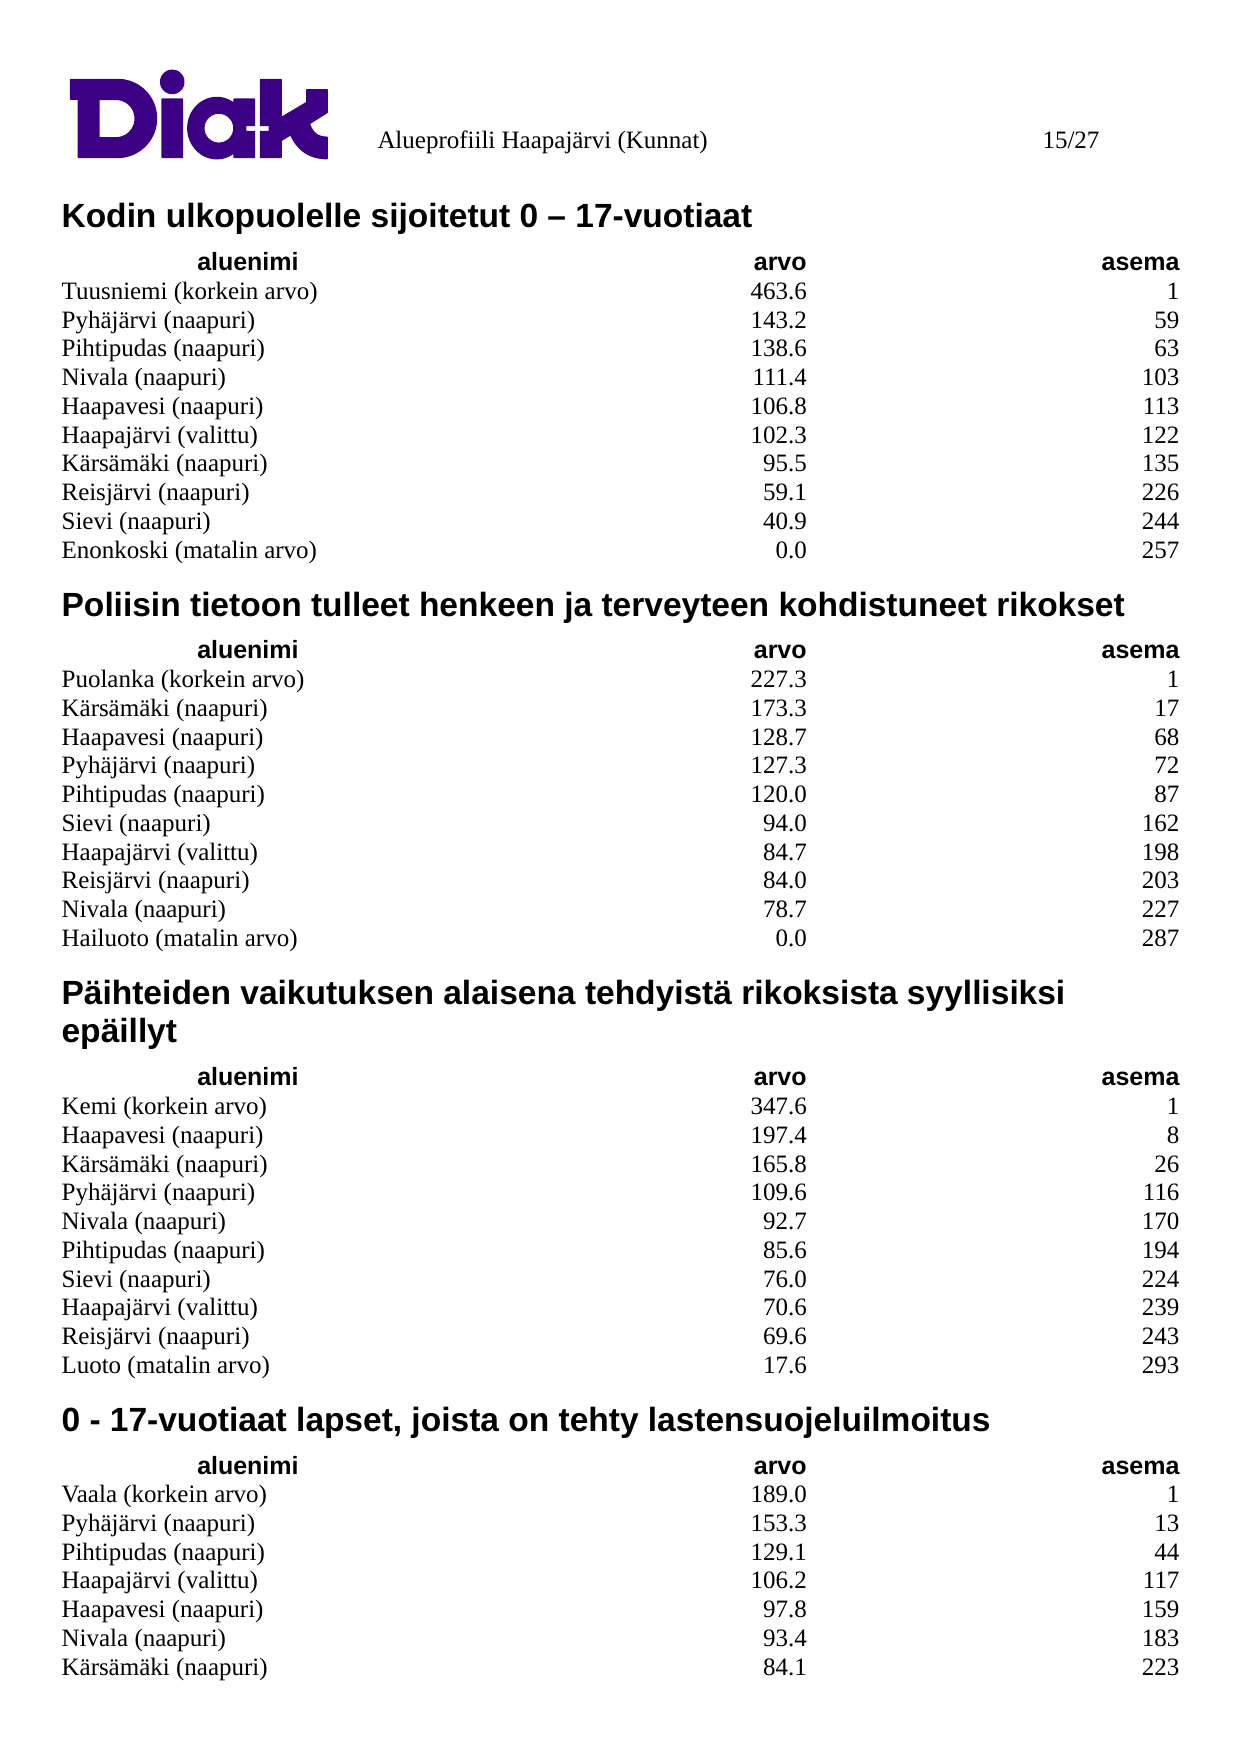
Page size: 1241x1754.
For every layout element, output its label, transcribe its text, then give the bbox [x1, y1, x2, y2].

table_cell 95.5 [434, 449, 806, 477]
table_header aluenimi [61, 636, 434, 664]
table_cell Kärsämäki (naapuri) [61, 693, 434, 722]
table_header aluenimi [61, 247, 434, 276]
table_cell 226 [806, 477, 1179, 506]
table_cell Kärsämäki (naapuri) [61, 1652, 434, 1681]
table_cell 189.0 [434, 1479, 806, 1508]
table_cell 59.1 [434, 477, 806, 506]
table_cell 0.0 [434, 923, 806, 952]
table_cell 109.6 [434, 1178, 806, 1206]
table_cell 1 [806, 276, 1179, 305]
table_cell 44 [806, 1537, 1179, 1566]
table_cell Puolanka (korkein arvo) [61, 664, 434, 693]
table_cell 102.3 [434, 420, 806, 448]
table_cell Kemi (korkein arvo) [61, 1091, 434, 1120]
table_header aluenimi [61, 1063, 434, 1091]
table_cell 69.6 [434, 1321, 806, 1350]
table_cell 1 [806, 664, 1179, 693]
table_cell 116 [806, 1178, 1179, 1206]
subtitle Päihteiden vaikutuksen alaisena tehdyistä rikoksista syyllisiksi epäillyt [61, 973, 1179, 1050]
table_cell 129.1 [434, 1537, 806, 1566]
table_cell 198 [806, 837, 1179, 866]
table_cell 463.6 [434, 276, 806, 305]
table_header asema [806, 636, 1179, 664]
table_cell Haapajärvi (valittu) [61, 837, 434, 866]
table_cell 197.4 [434, 1120, 806, 1149]
table_cell 87 [806, 779, 1179, 808]
table_cell 106.8 [434, 391, 806, 420]
table_cell Reisjärvi (naapuri) [61, 1321, 434, 1350]
table_cell 138.6 [434, 334, 806, 362]
subtitle Poliisin tietoon tulleet henkeen ja terveyteen kohdistuneet rikokset [61, 584, 1179, 623]
table_cell Nivala (naapuri) [61, 1206, 434, 1235]
table_cell 257 [806, 535, 1179, 563]
table_cell 85.6 [434, 1235, 806, 1264]
table_cell 59 [806, 305, 1179, 333]
table_cell Sievi (naapuri) [61, 506, 434, 535]
table_cell 127.3 [434, 751, 806, 779]
table_cell 76.0 [434, 1264, 806, 1292]
table_cell Hailuoto (matalin arvo) [61, 923, 434, 952]
table_cell 113 [806, 391, 1179, 420]
table_cell Pihtipudas (naapuri) [61, 1235, 434, 1264]
table_cell 120.0 [434, 779, 806, 808]
table_cell 92.7 [434, 1206, 806, 1235]
table_cell Kärsämäki (naapuri) [61, 449, 434, 477]
table_cell Haapavesi (naapuri) [61, 1594, 434, 1623]
table_cell 103 [806, 362, 1179, 391]
table_cell Sievi (naapuri) [61, 808, 434, 837]
table_cell 68 [806, 722, 1179, 751]
table_cell 287 [806, 923, 1179, 952]
table_header arvo [434, 1063, 806, 1091]
table_cell 97.8 [434, 1594, 806, 1623]
table_cell Nivala (naapuri) [61, 1623, 434, 1652]
table_cell Pyhäjärvi (naapuri) [61, 1178, 434, 1206]
table_cell Enonkoski (matalin arvo) [61, 535, 434, 563]
table_cell 223 [806, 1652, 1179, 1681]
table_cell 153.3 [434, 1508, 806, 1537]
table_cell Vaala (korkein arvo) [61, 1479, 434, 1508]
table_cell 224 [806, 1264, 1179, 1292]
table_header arvo [434, 247, 806, 276]
table_cell Haapavesi (naapuri) [61, 722, 434, 751]
table_cell Nivala (naapuri) [61, 362, 434, 391]
table_cell 117 [806, 1566, 1179, 1594]
table_cell 106.2 [434, 1566, 806, 1594]
table_cell 244 [806, 506, 1179, 535]
table_cell 173.3 [434, 693, 806, 722]
table_header arvo [434, 1451, 806, 1479]
table_cell Pihtipudas (naapuri) [61, 779, 434, 808]
table_cell 111.4 [434, 362, 806, 391]
table_cell 135 [806, 449, 1179, 477]
table_cell 227 [806, 894, 1179, 923]
table_cell 17 [806, 693, 1179, 722]
table_cell Haapavesi (naapuri) [61, 391, 434, 420]
table_cell Reisjärvi (naapuri) [61, 866, 434, 894]
table_cell 8 [806, 1120, 1179, 1149]
table_cell Tuusniemi (korkein arvo) [61, 276, 434, 305]
table_header asema [806, 1451, 1179, 1479]
table_cell Pyhäjärvi (naapuri) [61, 305, 434, 333]
table_cell Pihtipudas (naapuri) [61, 1537, 434, 1566]
table_cell 162 [806, 808, 1179, 837]
table_cell 93.4 [434, 1623, 806, 1652]
table_cell 128.7 [434, 722, 806, 751]
table_cell 78.7 [434, 894, 806, 923]
table_cell Pyhäjärvi (naapuri) [61, 751, 434, 779]
table_cell 347.6 [434, 1091, 806, 1120]
table_cell 26 [806, 1149, 1179, 1177]
table_header asema [806, 247, 1179, 276]
table_cell Sievi (naapuri) [61, 1264, 434, 1292]
table_cell 1 [806, 1091, 1179, 1120]
table_cell 84.7 [434, 837, 806, 866]
table_cell 94.0 [434, 808, 806, 837]
table_cell 203 [806, 866, 1179, 894]
table_cell Haapavesi (naapuri) [61, 1120, 434, 1149]
table_cell 194 [806, 1235, 1179, 1264]
table_cell Kärsämäki (naapuri) [61, 1149, 434, 1177]
table_cell 143.2 [434, 305, 806, 333]
table_cell 17.6 [434, 1350, 806, 1379]
table_cell 183 [806, 1623, 1179, 1652]
table_cell 293 [806, 1350, 1179, 1379]
table_cell 84.0 [434, 866, 806, 894]
table_cell 84.1 [434, 1652, 806, 1681]
table_header asema [806, 1063, 1179, 1091]
table_cell 239 [806, 1293, 1179, 1321]
table_cell 1 [806, 1479, 1179, 1508]
table_cell Haapajärvi (valittu) [61, 420, 434, 448]
table_cell 70.6 [434, 1293, 806, 1321]
table_cell 170 [806, 1206, 1179, 1235]
table_cell 40.9 [434, 506, 806, 535]
table_cell 227.3 [434, 664, 806, 693]
table_cell Haapajärvi (valittu) [61, 1293, 434, 1321]
table_cell Reisjärvi (naapuri) [61, 477, 434, 506]
table_cell 243 [806, 1321, 1179, 1350]
table_cell Haapajärvi (valittu) [61, 1566, 434, 1594]
subtitle Kodin ulkopuolelle sijoitetut 0 – 17-vuotiaat [61, 196, 1179, 235]
table_header arvo [434, 636, 806, 664]
table_cell 159 [806, 1594, 1179, 1623]
table_cell Pyhäjärvi (naapuri) [61, 1508, 434, 1537]
table_header aluenimi [61, 1451, 434, 1479]
table_cell 13 [806, 1508, 1179, 1537]
table_cell 122 [806, 420, 1179, 448]
table_cell 63 [806, 334, 1179, 362]
table_cell 165.8 [434, 1149, 806, 1177]
table_cell 72 [806, 751, 1179, 779]
table_cell Nivala (naapuri) [61, 894, 434, 923]
subtitle 0 - 17-vuotiaat lapset, joista on tehty lastensuojeluilmoitus [61, 1399, 1179, 1438]
table_cell Pihtipudas (naapuri) [61, 334, 434, 362]
table_cell Luoto (matalin arvo) [61, 1350, 434, 1379]
table_cell 0.0 [434, 535, 806, 563]
